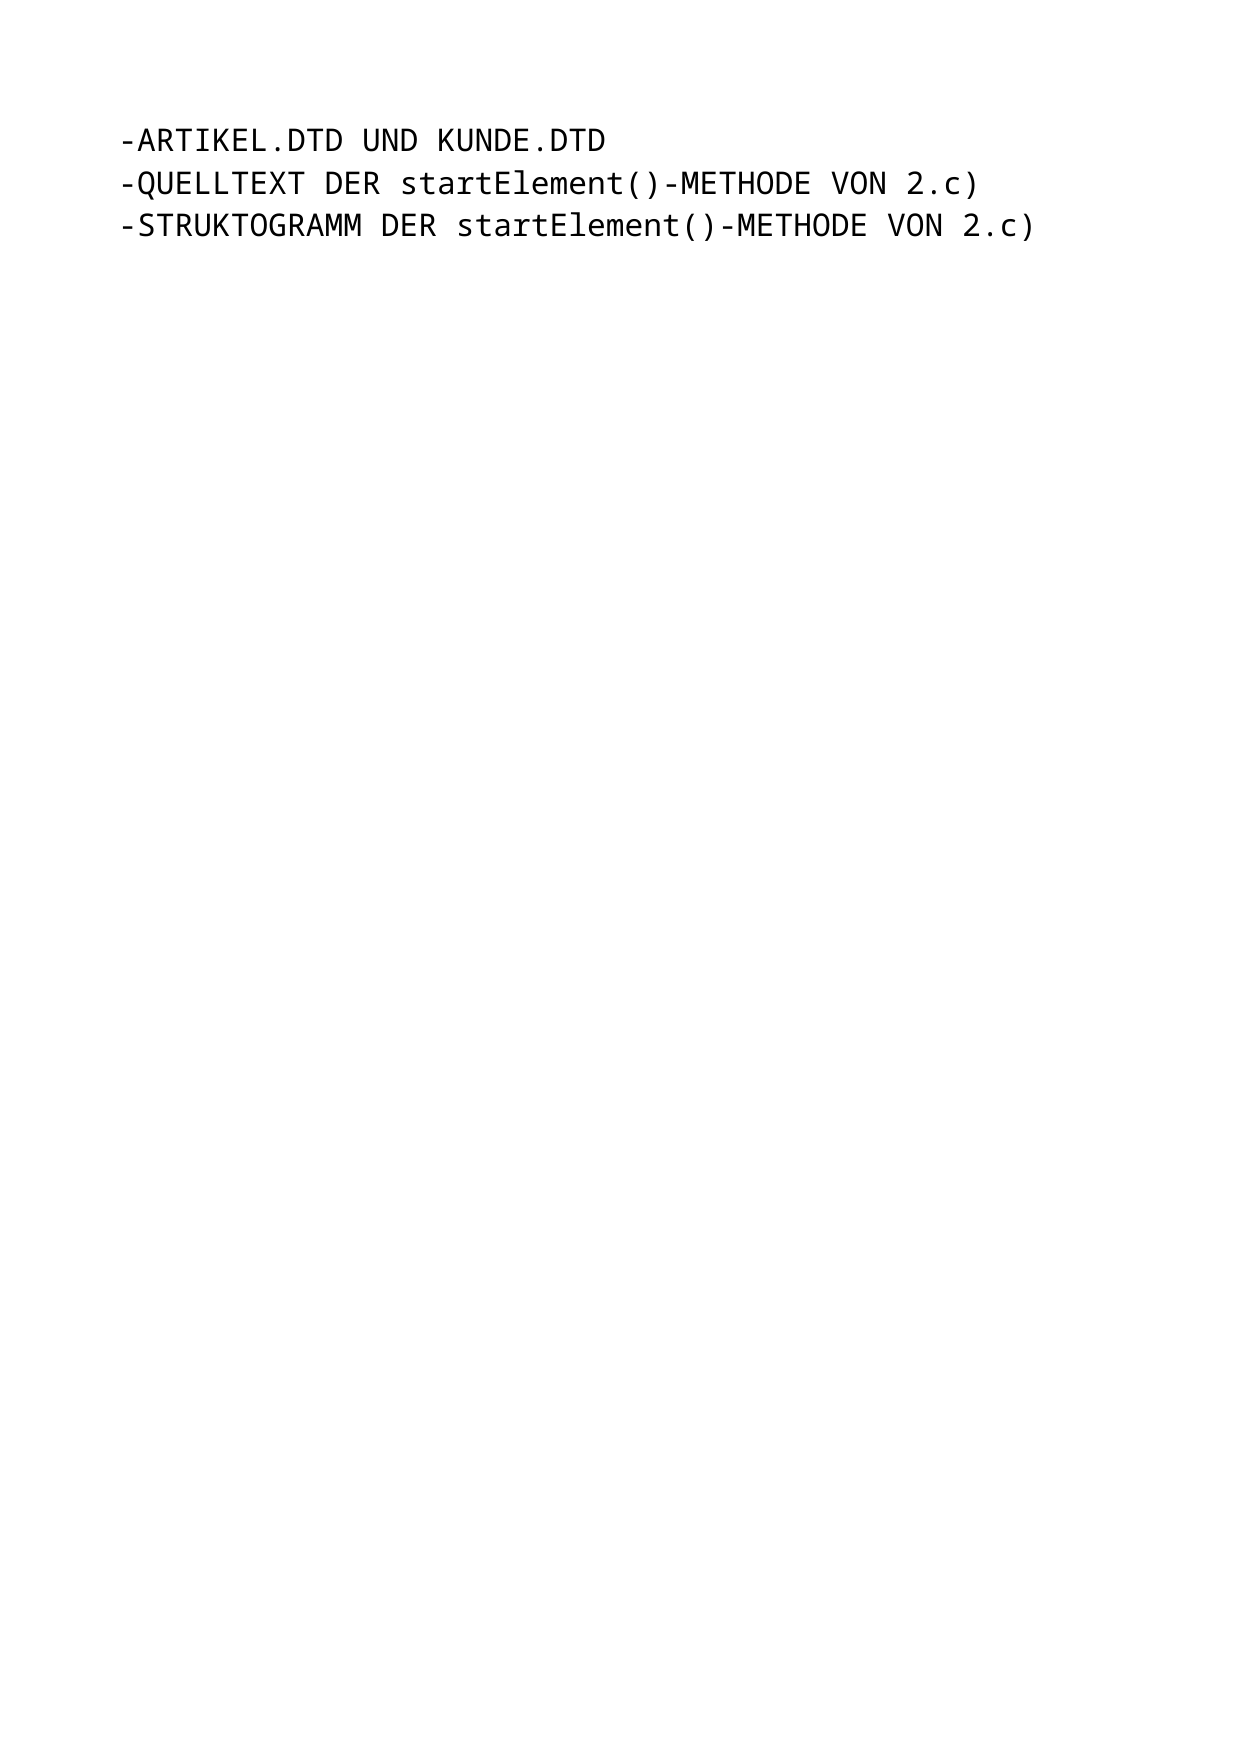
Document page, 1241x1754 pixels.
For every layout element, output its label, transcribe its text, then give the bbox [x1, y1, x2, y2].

text -QUELLTEXT DER startElement()-METHODE VON 2.c) [118, 161, 1122, 203]
text -ARTIKEL.DTD UND KUNDE.DTD [118, 118, 1122, 161]
text -STRUKTOGRAMM DER startElement()-METHODE VON 2.c) [118, 203, 1122, 246]
